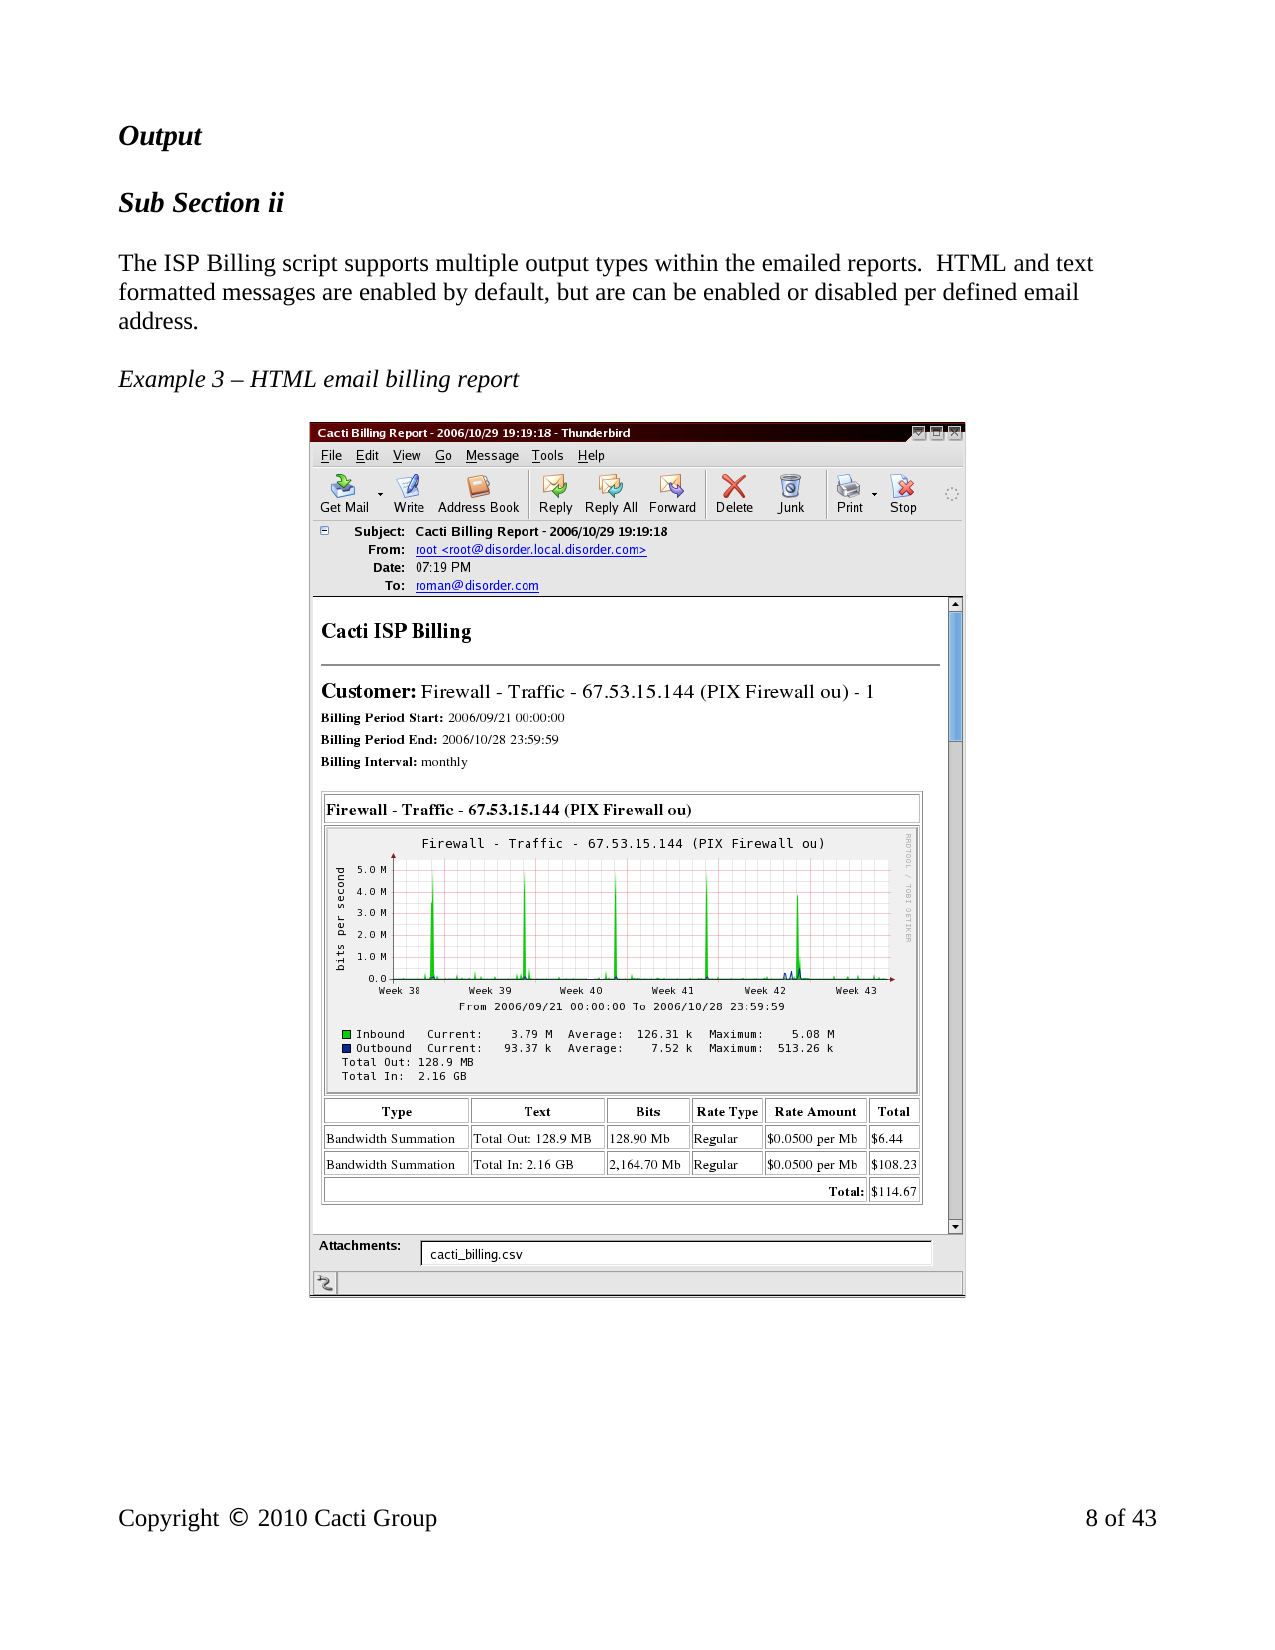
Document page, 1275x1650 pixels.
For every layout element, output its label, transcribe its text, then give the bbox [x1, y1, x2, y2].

text Sub Section ii [118, 185, 1157, 219]
text Example 3 – HTML email billing report [118, 364, 1157, 393]
picture [309, 422, 966, 1298]
text Output [118, 118, 1157, 152]
text The ISP Billing script supports multiple output types within the emailed reports. HTML and text formatted messages are enabled by default, but are can be enabled or disabled per defined email address. [118, 248, 1157, 335]
